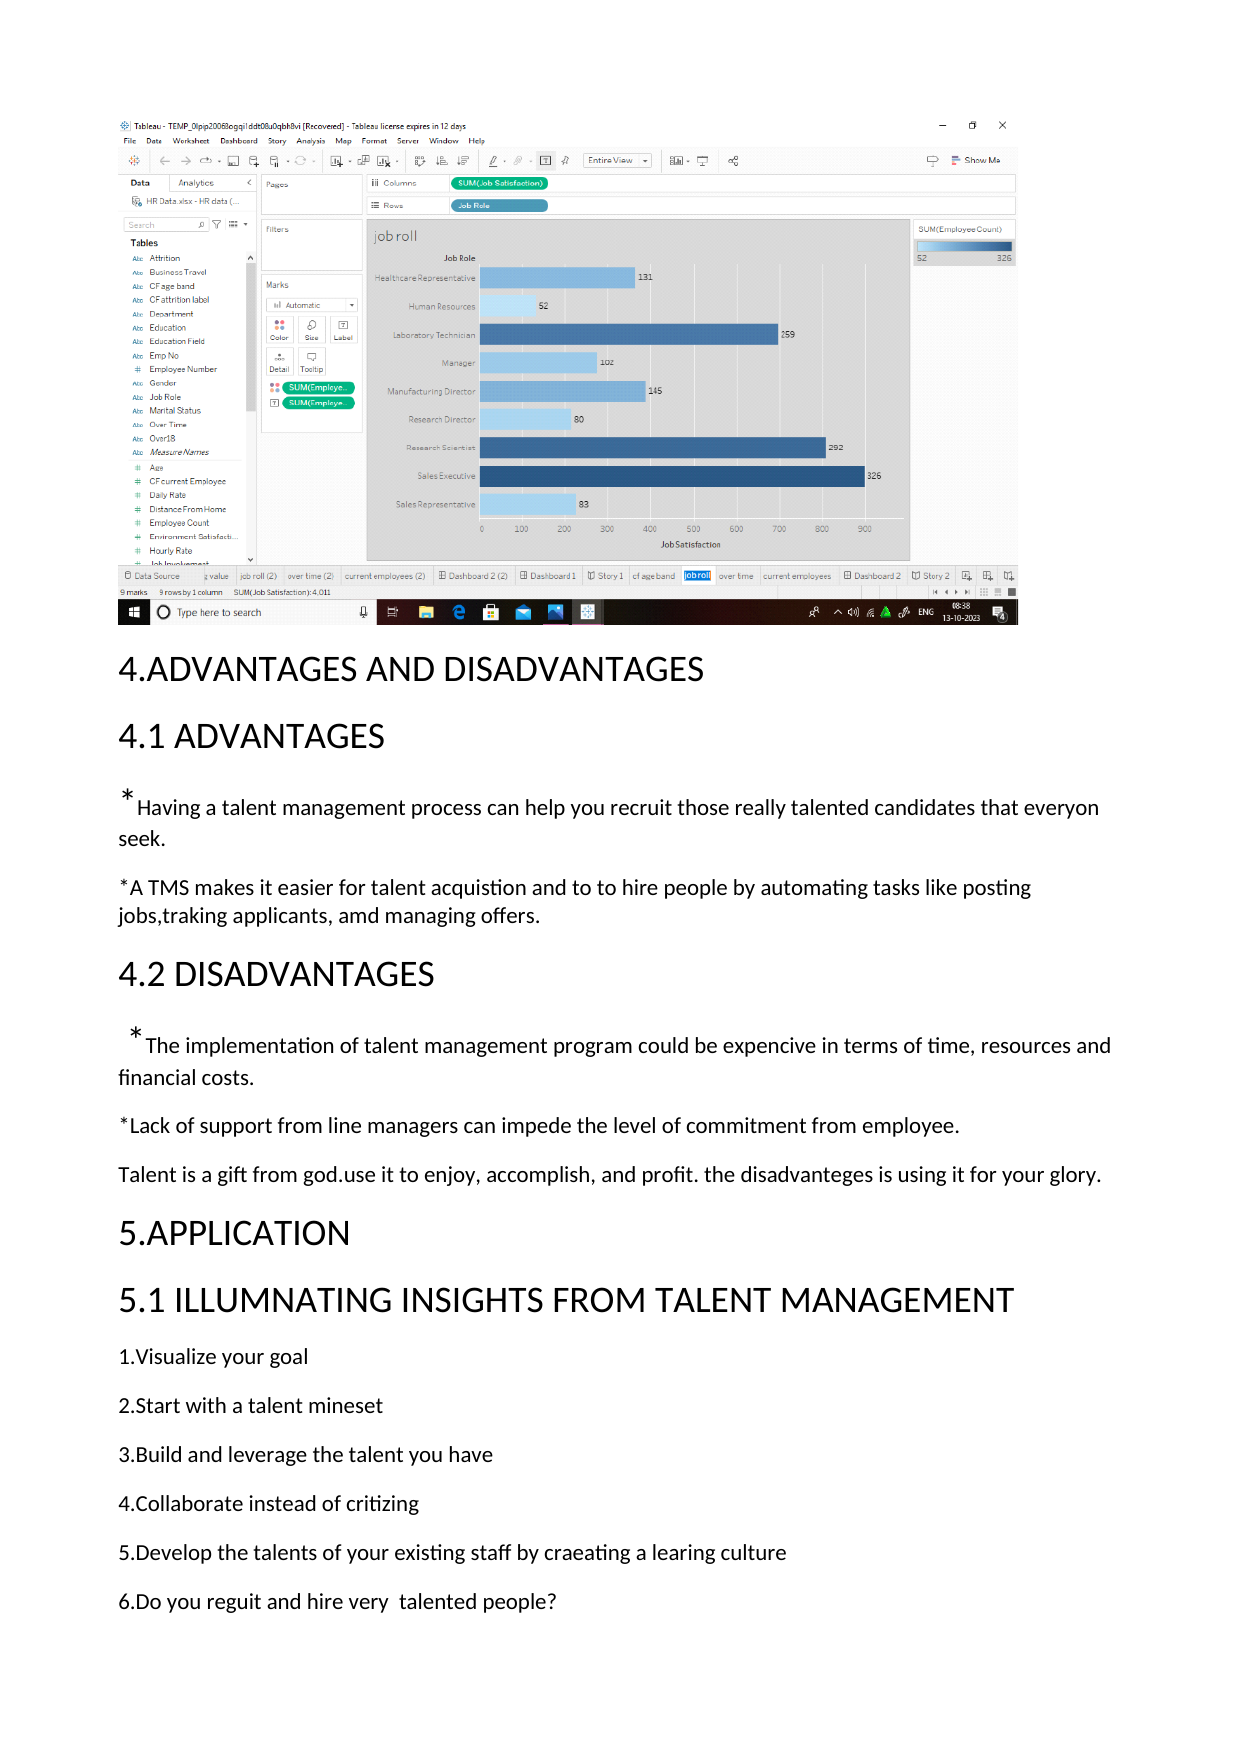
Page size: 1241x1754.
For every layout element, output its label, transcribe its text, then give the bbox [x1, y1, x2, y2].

text 3.Build and leverage the talent you have [118, 1440, 1122, 1468]
text Talent is a gift from god.use it to enjoy, accomplish, and profit. the disadvanteges is using it for your glory. [118, 1160, 1122, 1188]
text 6.Do you reguit and hire very talented people? [118, 1587, 1122, 1615]
text 5.1 ILLUMNATING INSIGHTS FROM TALENT MANAGEMENT [118, 1276, 1122, 1322]
text *The implementation of talent management program could be expencive in terms of time, resources and financial costs. [118, 1017, 1122, 1091]
text 5.Develop the talents of your existing staff by craeating a learing culture [118, 1538, 1122, 1566]
text 4.2 DISADVANTAGES [118, 950, 1122, 996]
text 4.1 ADVANTAGES [118, 712, 1122, 758]
text 2.Start with a talent mineset [118, 1391, 1122, 1419]
text *A TMS makes it easier for talent acquistion and to to hire people by automating tasks like posting jobs,traking applicants, amd managing offers. [118, 873, 1122, 929]
text 4.Collaborate instead of critizing [118, 1489, 1122, 1517]
text 5.APPLICATION [118, 1209, 1122, 1255]
text *Lack of support from line managers can impede the level of commitment from employee. [118, 1111, 1122, 1139]
text *Having a talent management process can help you recruit those really talented candidates that everyon seek. [118, 778, 1122, 852]
text 1.Visualize your goal [118, 1342, 1122, 1371]
text 4.ADVANTAGES AND DISADVANTAGES [118, 645, 1122, 691]
